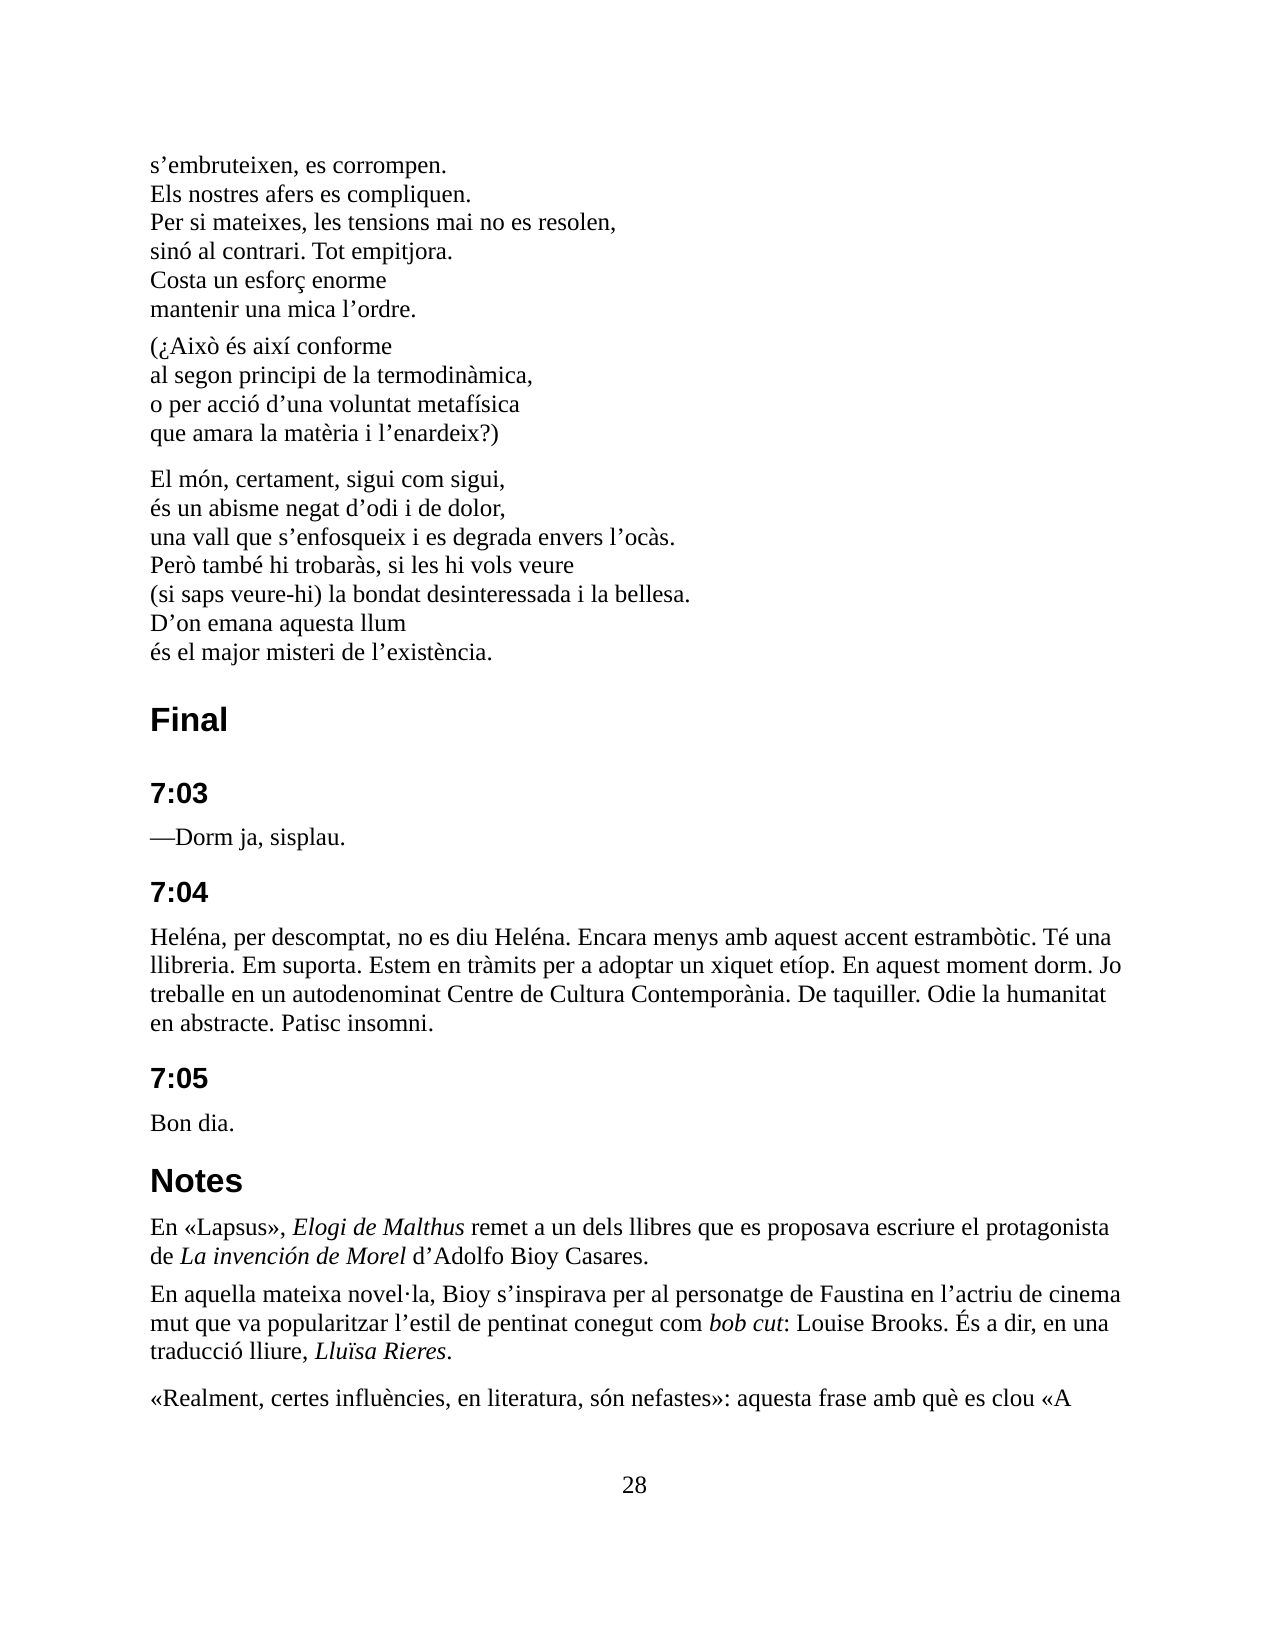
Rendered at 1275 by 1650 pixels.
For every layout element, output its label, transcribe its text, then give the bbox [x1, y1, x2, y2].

text (¿Això és així conforme al segon principi de la termodinàmica, o per acció d’una voluntat metafísica que amara la matèria i l’enardeix?) [150, 331, 1125, 446]
subtitle 7:03 [150, 776, 1125, 809]
text En aquella mateixa novel·la, Bioy s’inspirava per al personatge de Faustina en l’actriu de cinema mut que va popularitzar l’estil de pentinat conegut com bob cut: Louise Brooks. És a dir, en una traducció lliure, Lluïsa Rieres. [150, 1279, 1125, 1365]
text «Realment, certes influències, en literatura, són nefastes»: aquesta frase amb què es clou «A [150, 1383, 1125, 1412]
text En «Lapsus», Elogi de Malthus remet a un dels llibres que es proposava escriure el protagonista de La invención de Morel d’Adolfo Bioy Casares. [150, 1212, 1125, 1270]
subtitle Notes [150, 1161, 1125, 1200]
subtitle 7:05 [150, 1062, 1125, 1095]
text Heléna, per descomptat, no es diu Heléna. Encara menys amb aquest accent estrambòtic. Té una llibreria. Em suporta. Estem en tràmits per a adoptar un xiquet etíop. En aquest moment dorm. Jo treballe en un autodenominat Centre de Cultura Contemporània. De taquiller. Odie la humanitat en abstracte. Patisc insomni. [150, 922, 1125, 1037]
subtitle Final [150, 699, 1125, 738]
text s’embruteixen, es corrompen. Els nostres afers es compliquen. Per si mateixes, les tensions mai no es resolen, sinó al contrari. Tot empitjora. Costa un esforç enorme mantenir una mica l’ordre. [150, 150, 1125, 322]
text El món, certament, sigui com sigui, és un abisme negat d’odi i de dolor, una vall que s’enfosqueix i es degrada envers l’ocàs. Però també hi trobaràs, si les hi vols veure (si saps veure-hi) la bondat desinteressada i la bellesa. D’on emana aquesta llum és el major misteri de l’existència. [150, 464, 1125, 666]
subtitle 7:04 [150, 876, 1125, 909]
text Bon dia. [150, 1108, 1125, 1136]
text —Dorm ja, sisplau. [150, 822, 1125, 851]
